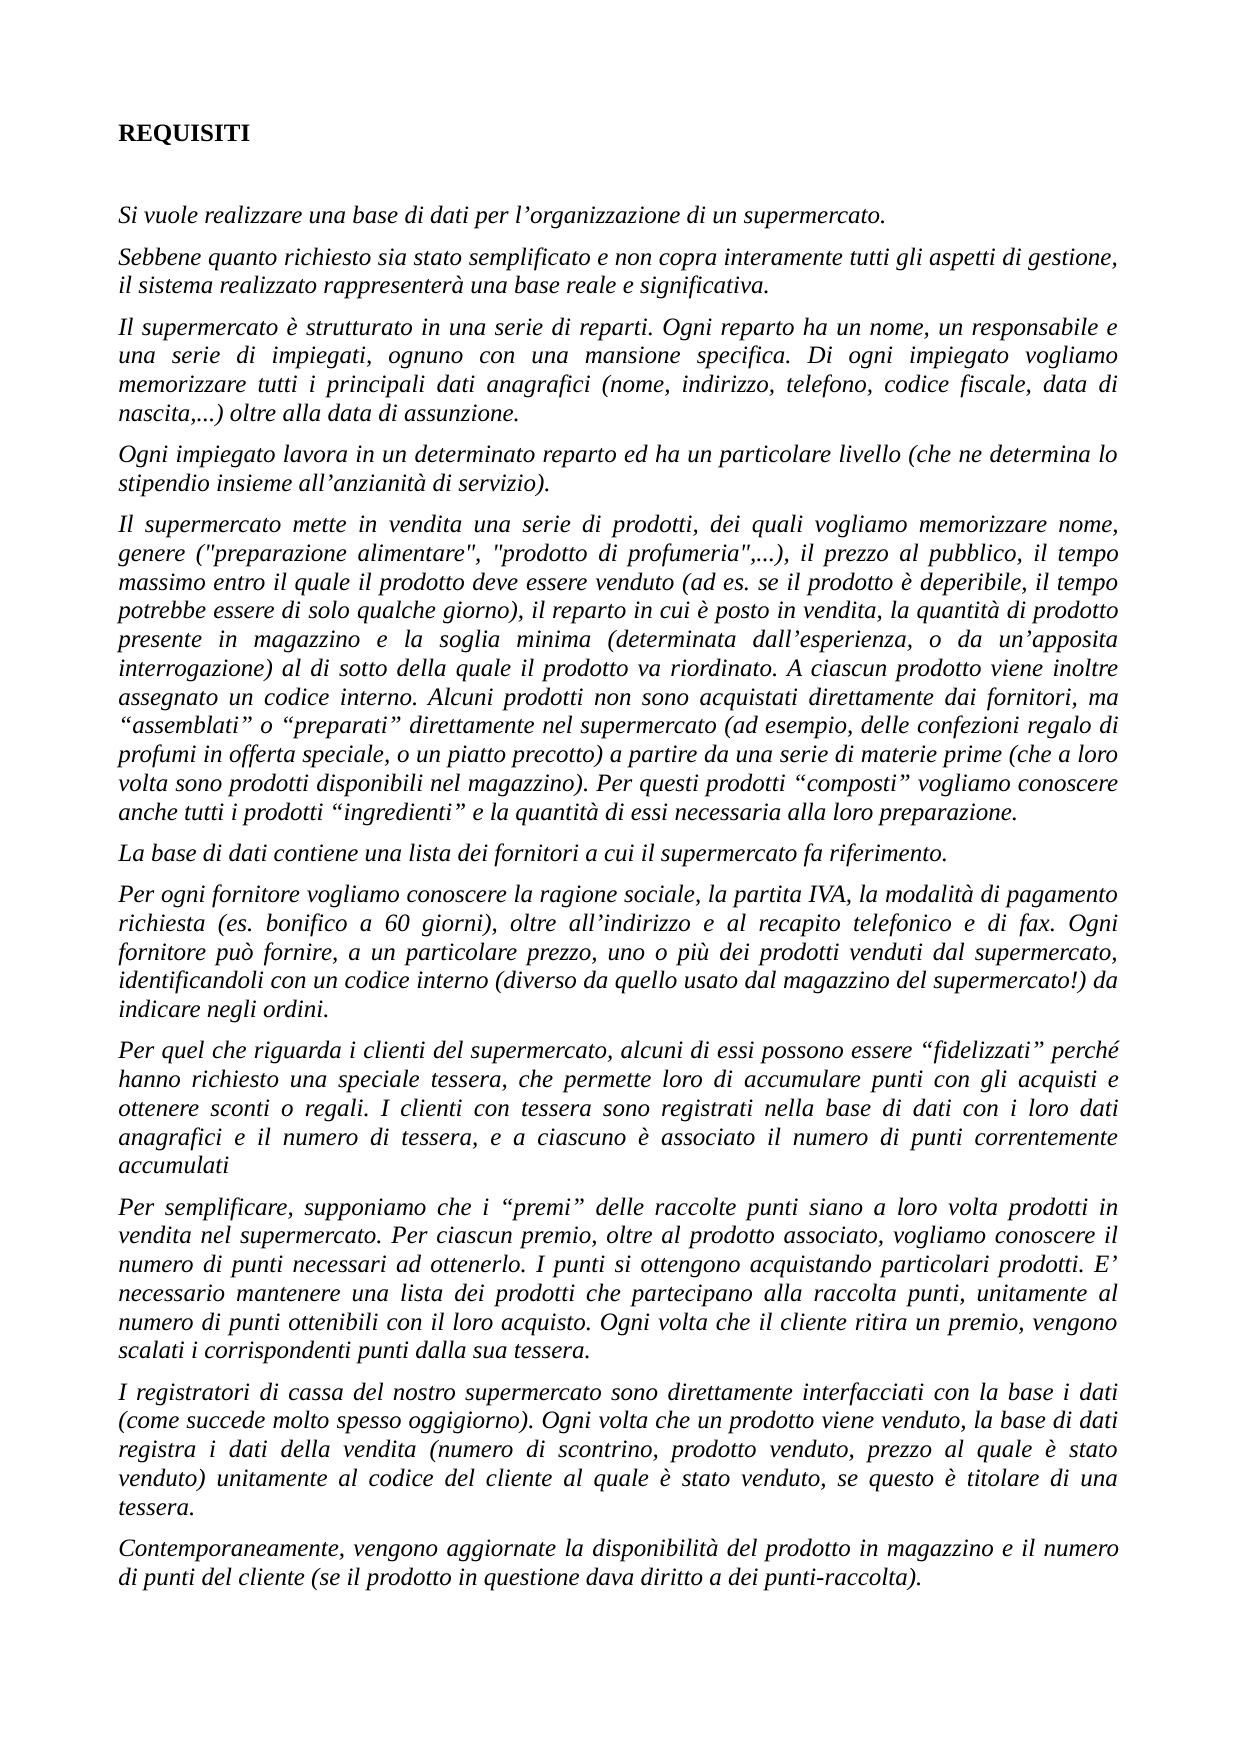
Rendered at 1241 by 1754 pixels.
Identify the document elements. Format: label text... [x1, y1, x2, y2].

text Per quel che riguarda i clienti del supermercato, alcuni di essi possono essere “fidelizzati” perché hanno richiesto una speciale tessera, che permette loro di accumulare punti con gli acquisti e ottenere sconti o regali. I clienti con tessera sono registrati nella base di dati con i loro dati anagrafici e il numero di tessera, e a ciascuno è associato il numero di punti correntemente accumulati [118, 1036, 1122, 1179]
text Ogni impiegato lavora in un determinato reparto ed ha un particolare livello (che ne determina lo stipendio insieme all’anzianità di servizio). [118, 439, 1122, 497]
text La base di dati contiene una lista dei fornitori a cui il supermercato fa riferimento. [118, 838, 1122, 867]
text Sebbene quanto richiesto sia stato semplificato e non copra interamente tutti gli aspetti di gestione, il sistema realizzato rappresenterà una base reale e significativa. [118, 242, 1122, 299]
text Il supermercato mette in vendita una serie di prodotti, dei quali vogliamo memorizzare nome, genere ("preparazione alimentare", "prodotto di profumeria",...), il prezzo al pubblico, il tempo massimo entro il quale il prodotto deve essere venduto (ad es. se il prodotto è deperibile, il tempo potrebbe essere di solo qualche giorno), il reparto in cui è posto in vendita, la quantità di prodotto presente in magazzino e la soglia minima (determinata dall’esperienza, o da un’apposita interrogazione) al di sotto della quale il prodotto va riordinato. A ciascun prodotto viene inoltre assegnato un codice interno. Alcuni prodotti non sono acquistati direttamente dai fornitori, ma “assemblati” o “preparati” direttamente nel supermercato (ad esempio, delle confezioni regalo di profumi in offerta speciale, o un piatto precotto) a partire da una serie di materie prime (che a loro volta sono prodotti disponibili nel magazzino). Per questi prodotti “composti” vogliamo conoscere anche tutti i prodotti “ingredienti” e la quantità di essi necessaria alla loro preparazione. [118, 509, 1122, 826]
text Per semplificare, supponiamo che i “premi” delle raccolte punti siano a loro volta prodotti in vendita nel supermercato. Per ciascun premio, oltre al prodotto associato, vogliamo conoscere il numero di punti necessari ad ottenerlo. I punti si ottengono acquistando particolari prodotti. E’ necessario mantenere una lista dei prodotti che partecipano alla raccolta punti, unitamente al numero di punti ottenibili con il loro acquisto. Ogni volta che il cliente ritira un premio, vengono scalati i corrispondenti punti dalla sua tessera. [118, 1192, 1122, 1364]
text Contemporaneamente, vengono aggiornate la disponibilità del prodotto in magazzino e il numero di punti del cliente (se il prodotto in questione dava diritto a dei punti-raccolta). [118, 1533, 1122, 1591]
text Il supermercato è strutturato in una serie di reparti. Ogni reparto ha un nome, un responsabile e una serie di impiegati, ognuno con una mansione specifica. Di ogni impiegato vogliamo memorizzare tutti i principali dati anagrafici (nome, indirizzo, telefono, codice fiscale, data di nascita,...) oltre alla data di assunzione. [118, 312, 1122, 427]
text I registratori di cassa del nostro supermercato sono direttamente interfacciati con la base i dati (come succede molto spesso oggigiorno). Ogni volta che un prodotto viene venduto, la base di dati registra i dati della vendita (numero di scontrino, prodotto venduto, prezzo al quale è stato venduto) unitamente al codice del cliente al quale è stato venduto, se questo è titolare di una tessera. [118, 1377, 1122, 1521]
text REQUISITI [118, 118, 1122, 147]
text Si vuole realizzare una base di dati per l’organizzazione di un supermercato. [118, 201, 1122, 229]
text Per ogni fornitore vogliamo conoscere la ragione sociale, la partita IVA, la modalità di pagamento richiesta (es. bonifico a 60 giorni), oltre all’indirizzo e al recapito telefonico e di fax. Ogni fornitore può fornire, a un particolare prezzo, uno o più dei prodotti venduti dal supermercato, identificandoli con un codice interno (diverso da quello usato dal magazzino del supermercato!) da indicare negli ordini. [118, 879, 1122, 1023]
